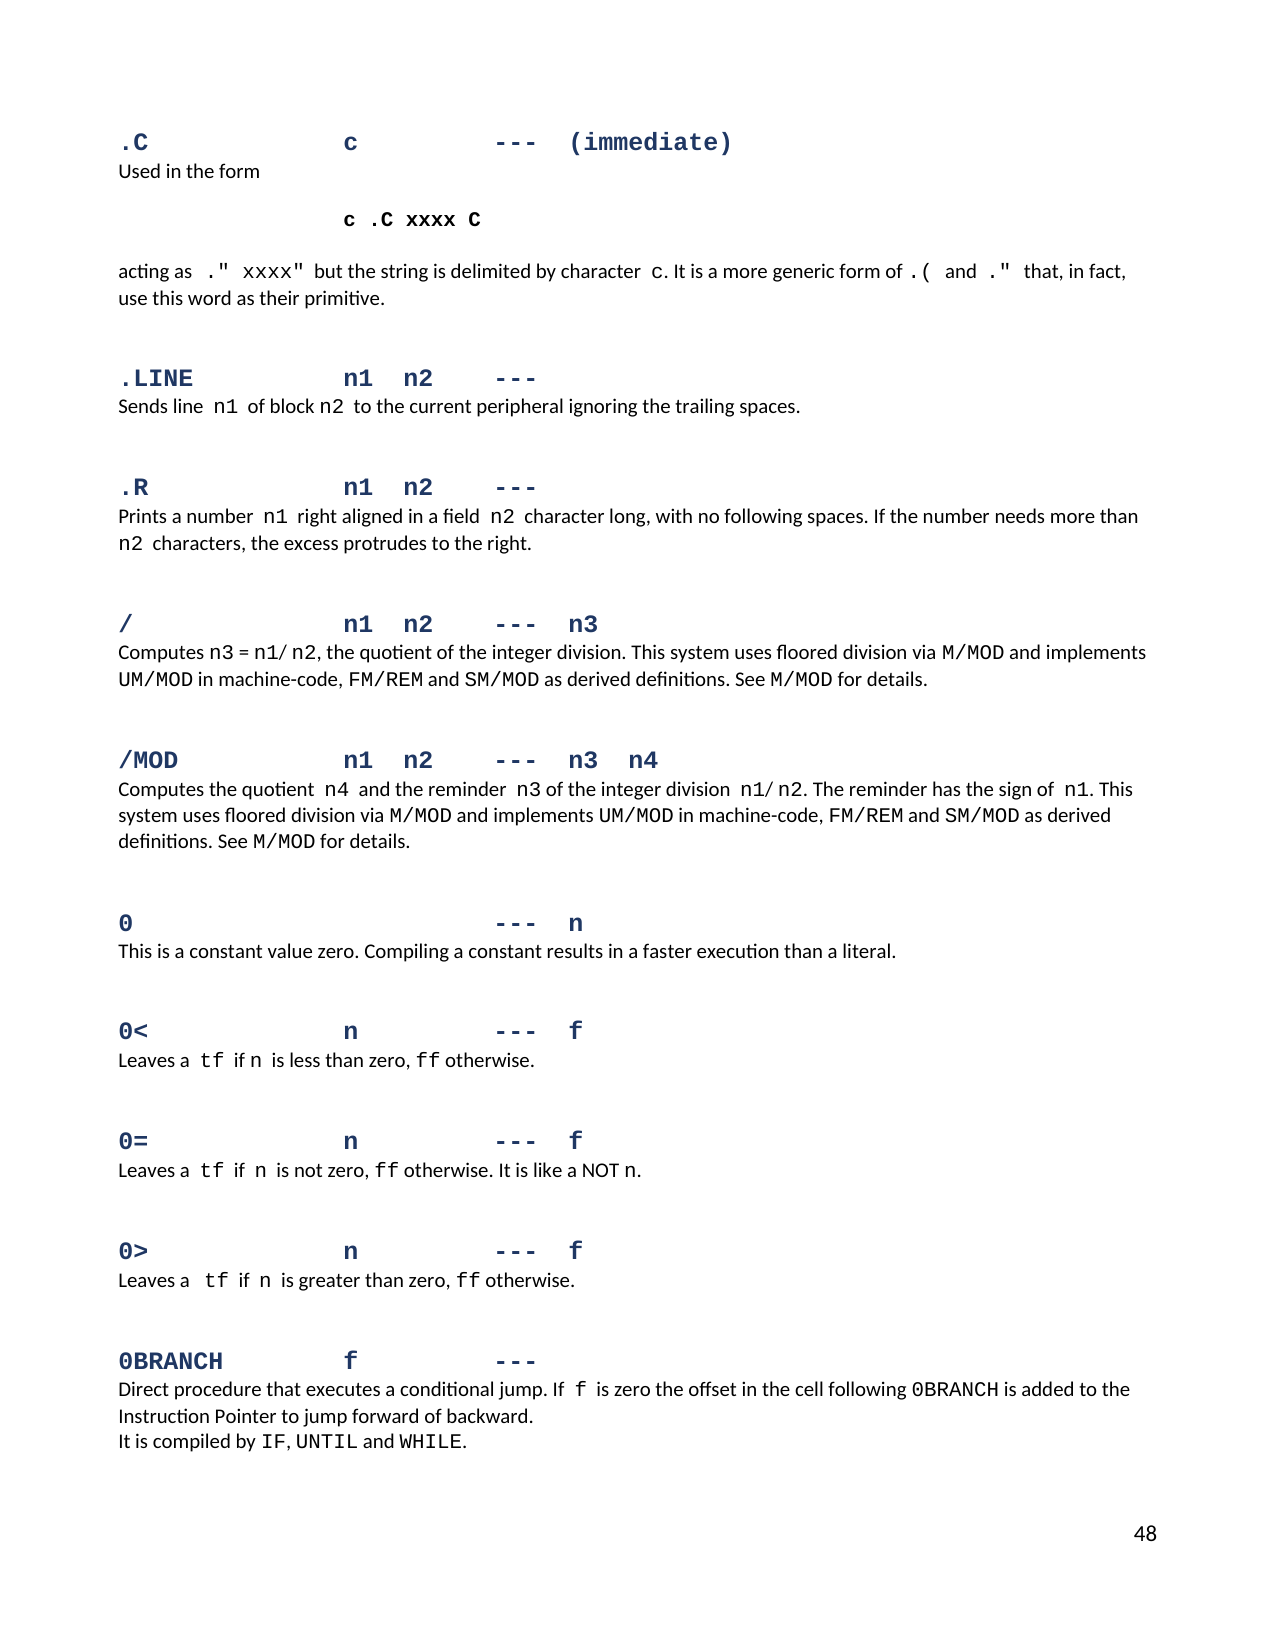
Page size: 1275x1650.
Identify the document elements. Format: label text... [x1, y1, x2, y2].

subtitle 0< n --- f [118, 1019, 1157, 1047]
text Leaves a tf if n is less than zero, ff otherwise. [118, 1047, 1157, 1074]
subtitle 0 --- n [118, 910, 1157, 938]
text Computes n3 = n1/ n2, the quotient of the integer division. This system uses floored division via M/MOD and implements UM/MOD in machine-code, FM/REM and SM/MOD as derived definitions. See M/MOD for details. [118, 639, 1157, 692]
subtitle 0= n --- f [118, 1129, 1157, 1157]
text Leaves a tf if n is not zero, ff otherwise. It is like a NOT n. [118, 1157, 1157, 1183]
subtitle /MOD n1 n2 --- n3 n4 [118, 747, 1157, 776]
text Used in the form [118, 158, 1157, 184]
subtitle 0BRANCH f --- [118, 1348, 1157, 1377]
text acting as ." xxxx" but the string is delimited by character c. It is a more generic form of .( and ." that, in fact, use this word as their primitive. [118, 258, 1157, 310]
text Computes the quotient n4 and the reminder n3 of the integer division n1/ n2. The reminder has the sign of n1. This system uses floored division via M/MOD and implements UM/MOD in machine-code, FM/REM and SM/MOD as derived definitions. See M/MOD for details. [118, 776, 1157, 855]
subtitle .LINE n1 n2 --- [118, 365, 1157, 393]
text It is compiled by IF, UNTIL and WHILE. [118, 1428, 1157, 1455]
text c .C xxxx C [118, 209, 1157, 233]
text This is a constant value zero. Compiling a constant results in a faster execution than a literal. [118, 938, 1157, 964]
text Prints a number n1 right aligned in a field n2 character long, with no following spaces. If the number needs more than n2 characters, the excess protrudes to the right. [118, 503, 1157, 556]
subtitle / n1 n2 --- n3 [118, 611, 1157, 639]
text Direct procedure that executes a conditional jump. If f is zero the offset in the cell following 0BRANCH is added to the Instruction Pointer to jump forward of backward. [118, 1377, 1157, 1428]
text Sends line n1 of block n2 to the current peripheral ignoring the trailing spaces. [118, 393, 1157, 420]
subtitle .R n1 n2 --- [118, 475, 1157, 503]
subtitle .C c --- (immediate) [118, 130, 1157, 158]
text Leaves a tf if n is greater than zero, ff otherwise. [118, 1267, 1157, 1293]
subtitle 0> n --- f [118, 1238, 1157, 1267]
